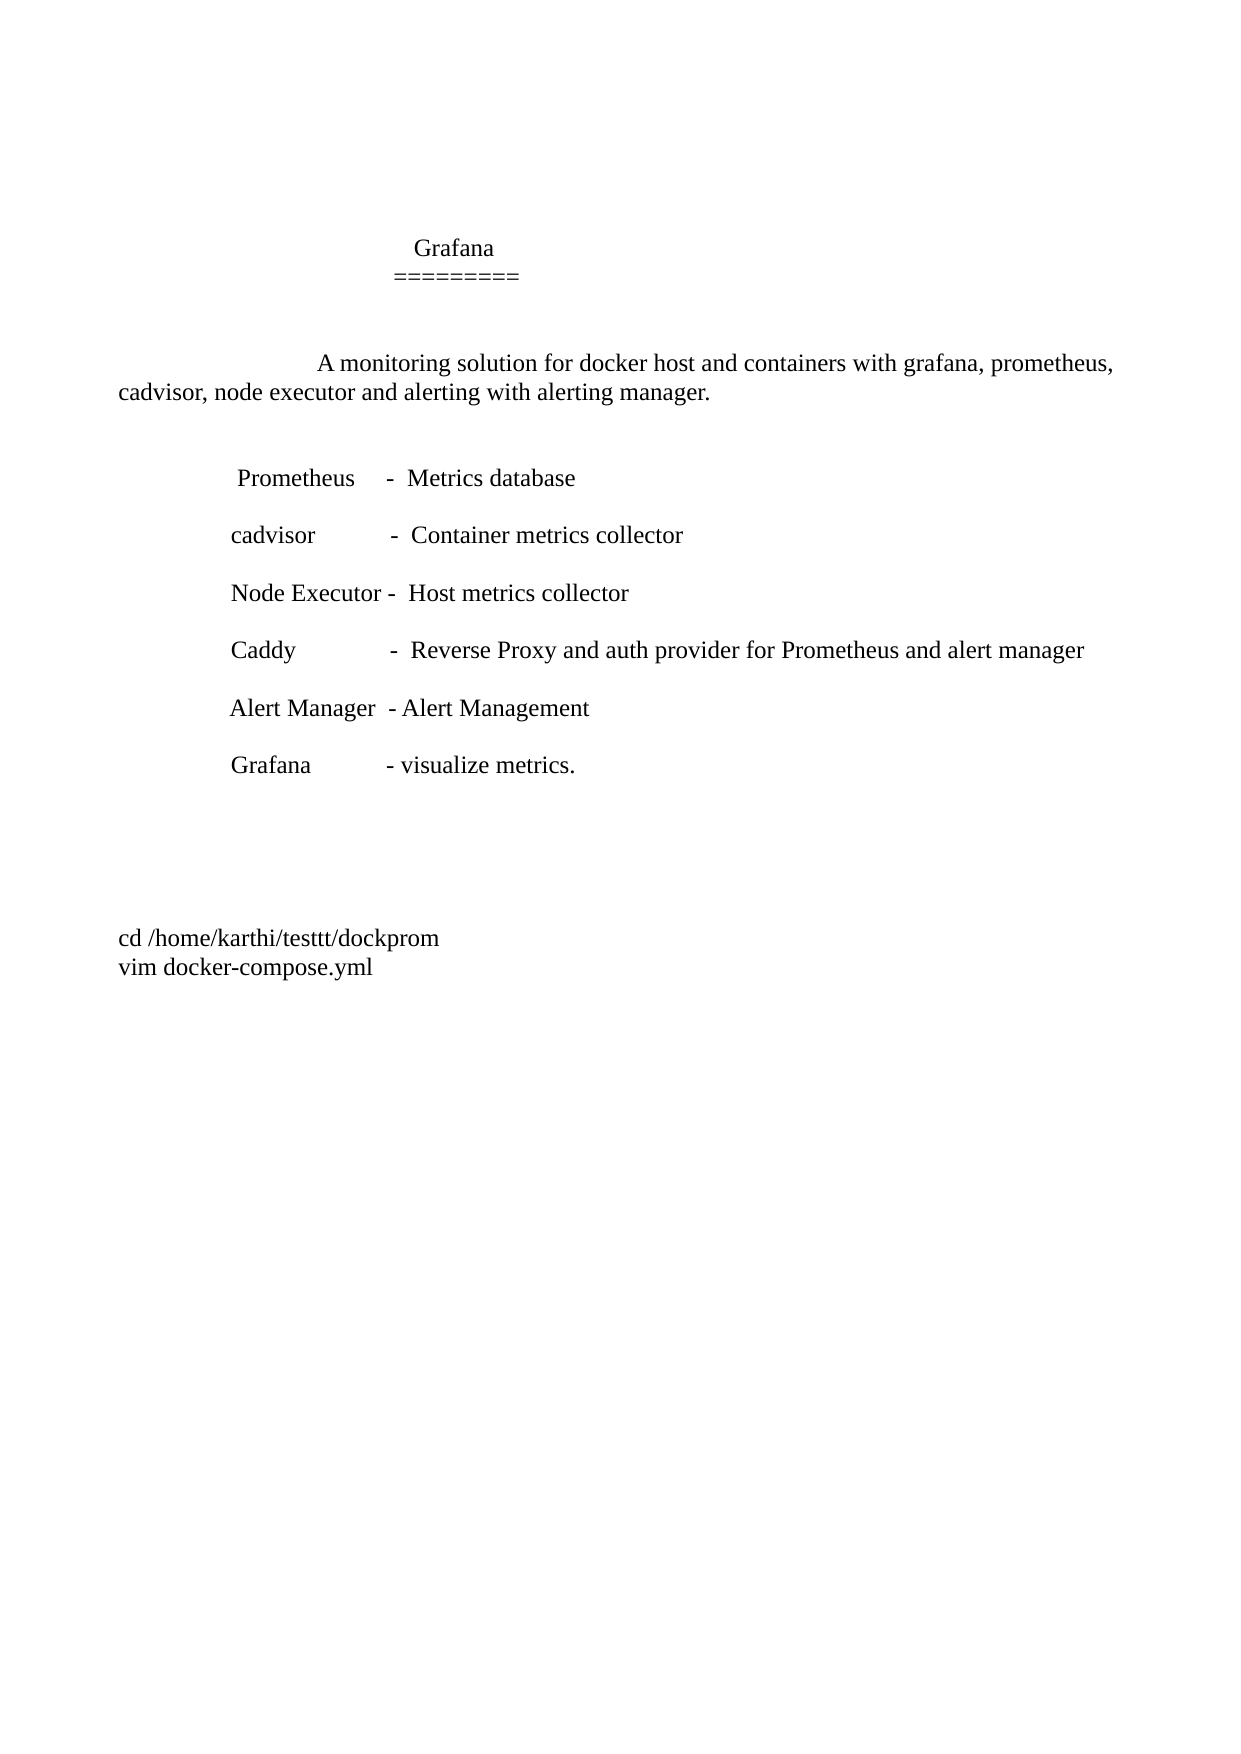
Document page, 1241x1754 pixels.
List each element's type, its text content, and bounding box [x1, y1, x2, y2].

text Grafana - visualize metrics. [118, 751, 1122, 779]
text vim docker-compose.yml [118, 952, 1122, 981]
text cd /home/karthi/testtt/dockprom [118, 923, 1122, 952]
text Node Executor - Host metrics collector [118, 578, 1122, 607]
text A monitoring solution for docker host and containers with grafana, prometheus, cadvisor, node executor and alerting with alerting manager. [118, 348, 1122, 406]
text Prometheus - Metrics database [118, 463, 1122, 492]
text cadvisor - Container metrics collector [118, 521, 1122, 549]
text Alert Manager - Alert Management [118, 693, 1122, 722]
text Caddy - Reverse Proxy and auth provider for Prometheus and alert manager [118, 636, 1122, 664]
text ========= [118, 262, 1122, 291]
text Grafana [118, 233, 1122, 262]
